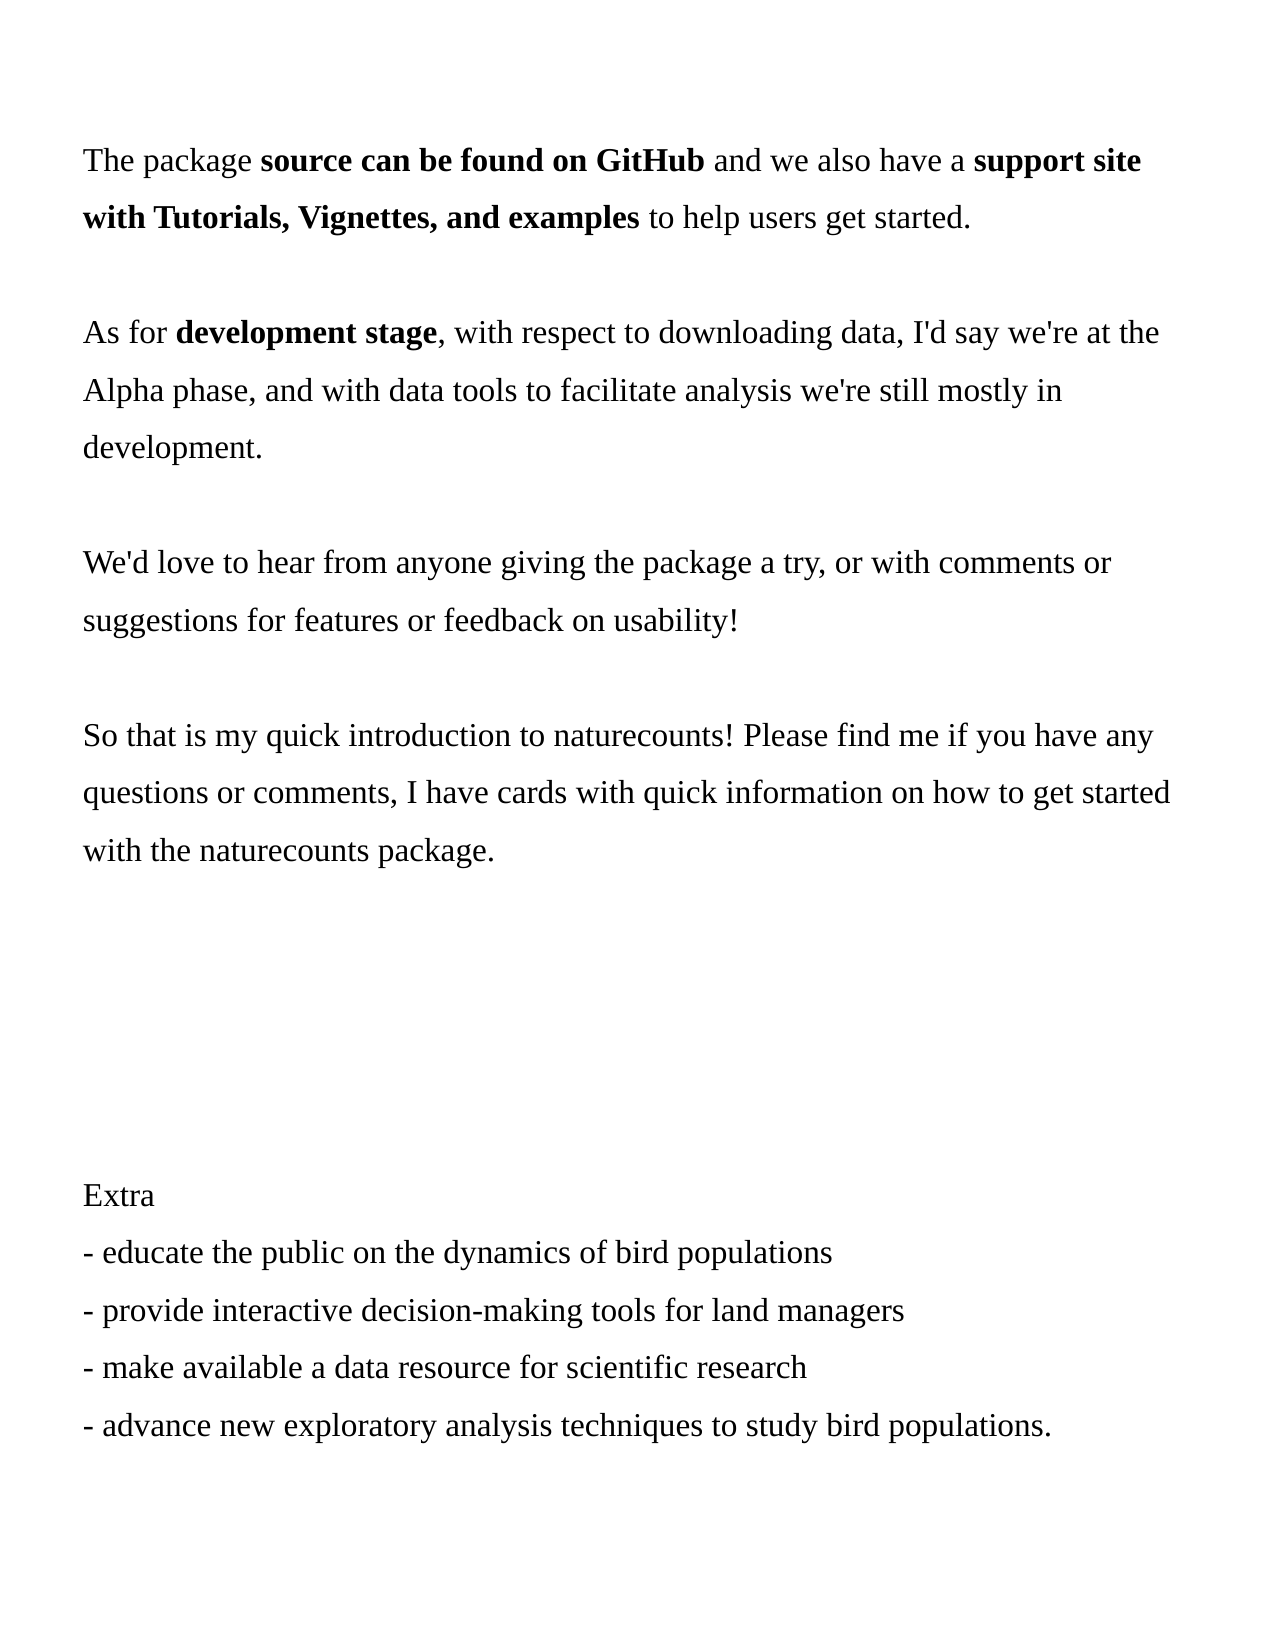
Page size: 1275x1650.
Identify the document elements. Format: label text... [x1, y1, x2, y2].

text - advance new exploratory analysis techniques to study bird populations. [83, 1405, 1192, 1443]
text - make available a data resource for scientific research [83, 1348, 1192, 1386]
text We'd love to hear from anyone giving the package a try, or with comments or suggestions for features or feedback on usability! [83, 543, 1192, 638]
text Extra [83, 1175, 1192, 1213]
text - educate the public on the dynamics of bird populations [83, 1233, 1192, 1271]
text As for development stage, with respect to downloading data, I'd say we're at the Alpha phase, and with data tools to facilitate analysis we're still mostly in development. [83, 313, 1192, 466]
text - provide interactive decision-making tools for land managers [83, 1290, 1192, 1328]
text So that is my quick introduction to naturecounts! Please find me if you have any questions or comments, I have cards with quick information on how to get started with the naturecounts package. [83, 715, 1192, 868]
text The package source can be found on GitHub and we also have a support site with Tutorials, Vignettes, and examples to help users get started. [83, 140, 1192, 236]
